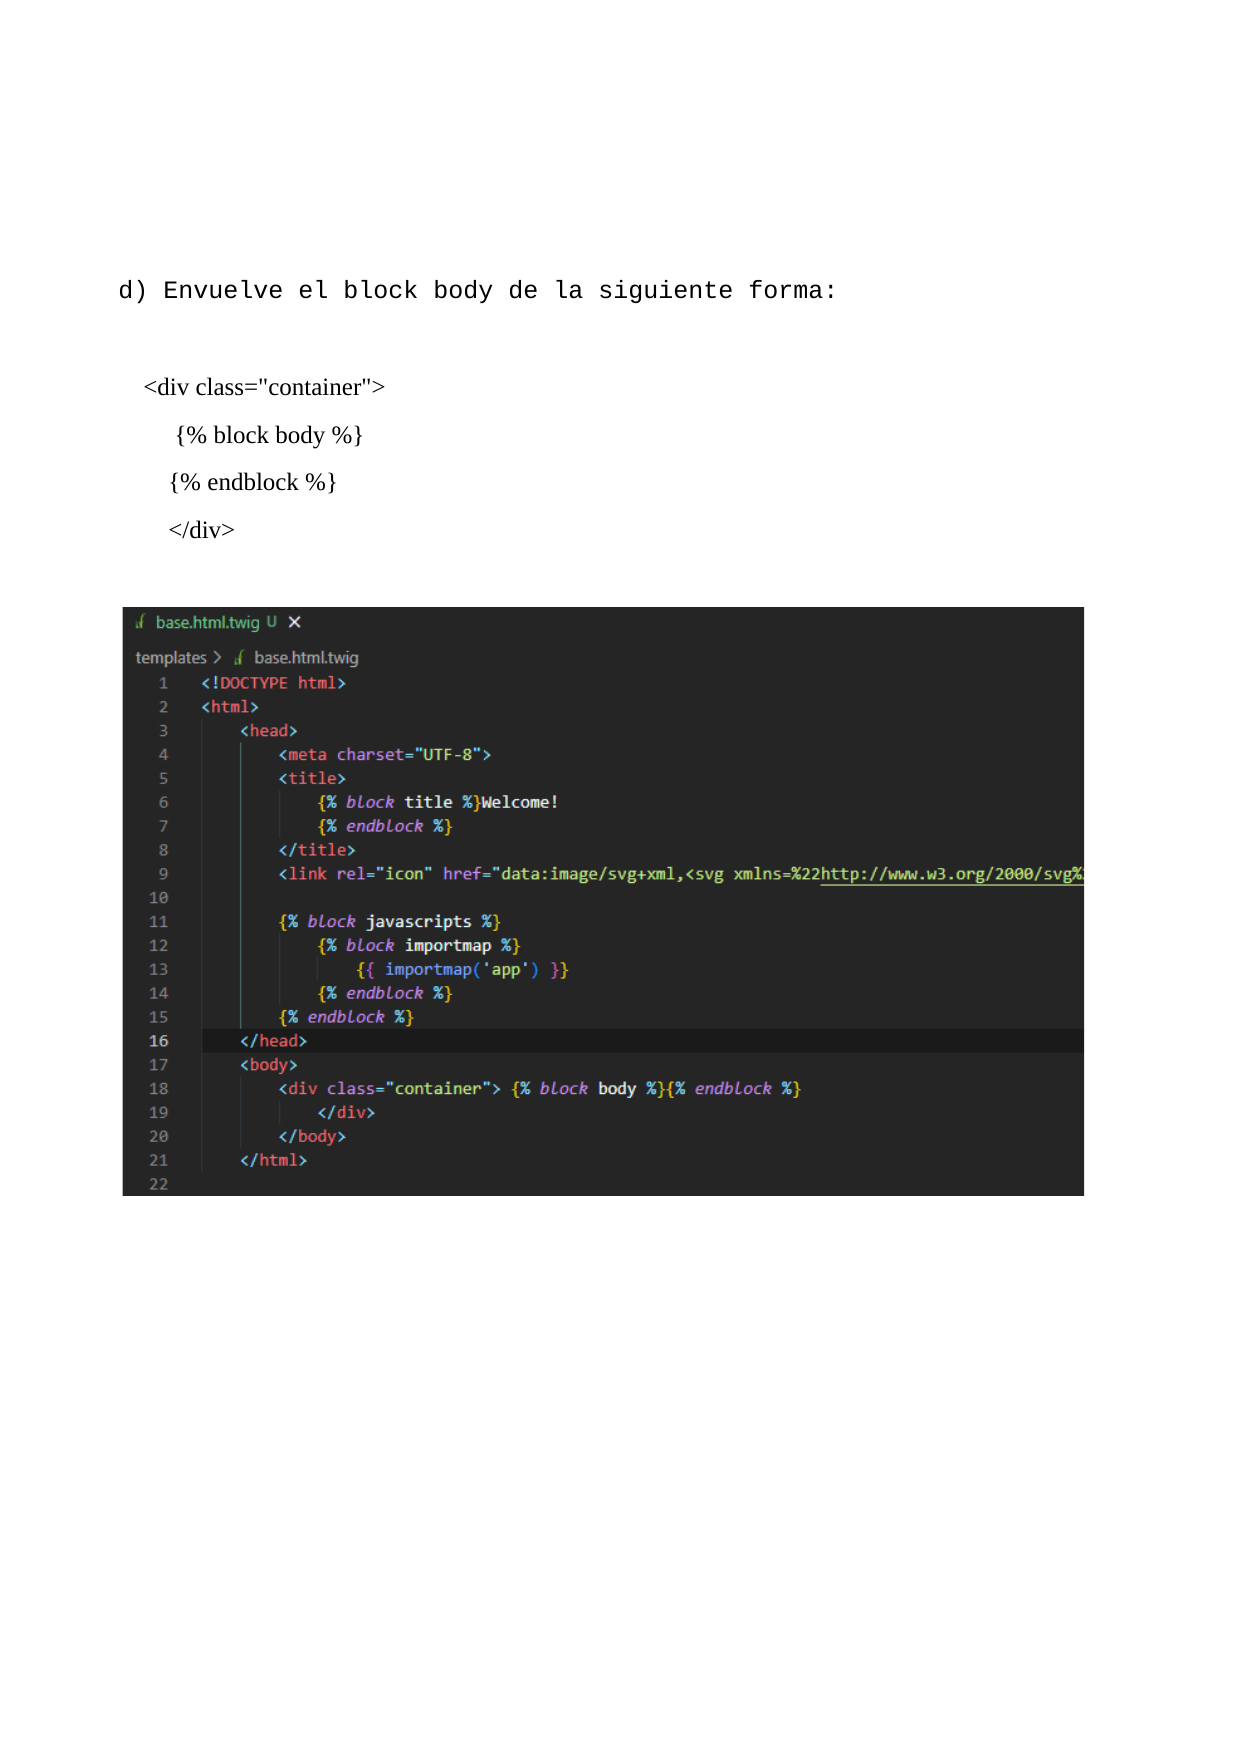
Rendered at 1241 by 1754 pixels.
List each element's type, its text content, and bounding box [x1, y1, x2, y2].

text {% endblock %} [118, 467, 1122, 496]
text </div> [118, 515, 1122, 544]
text {% block body %} [118, 420, 1122, 448]
text <div class="container"> [118, 372, 1122, 401]
picture [122, 607, 1085, 1196]
text d) Envuelve el block body de la siguiente forma: [118, 277, 1122, 306]
